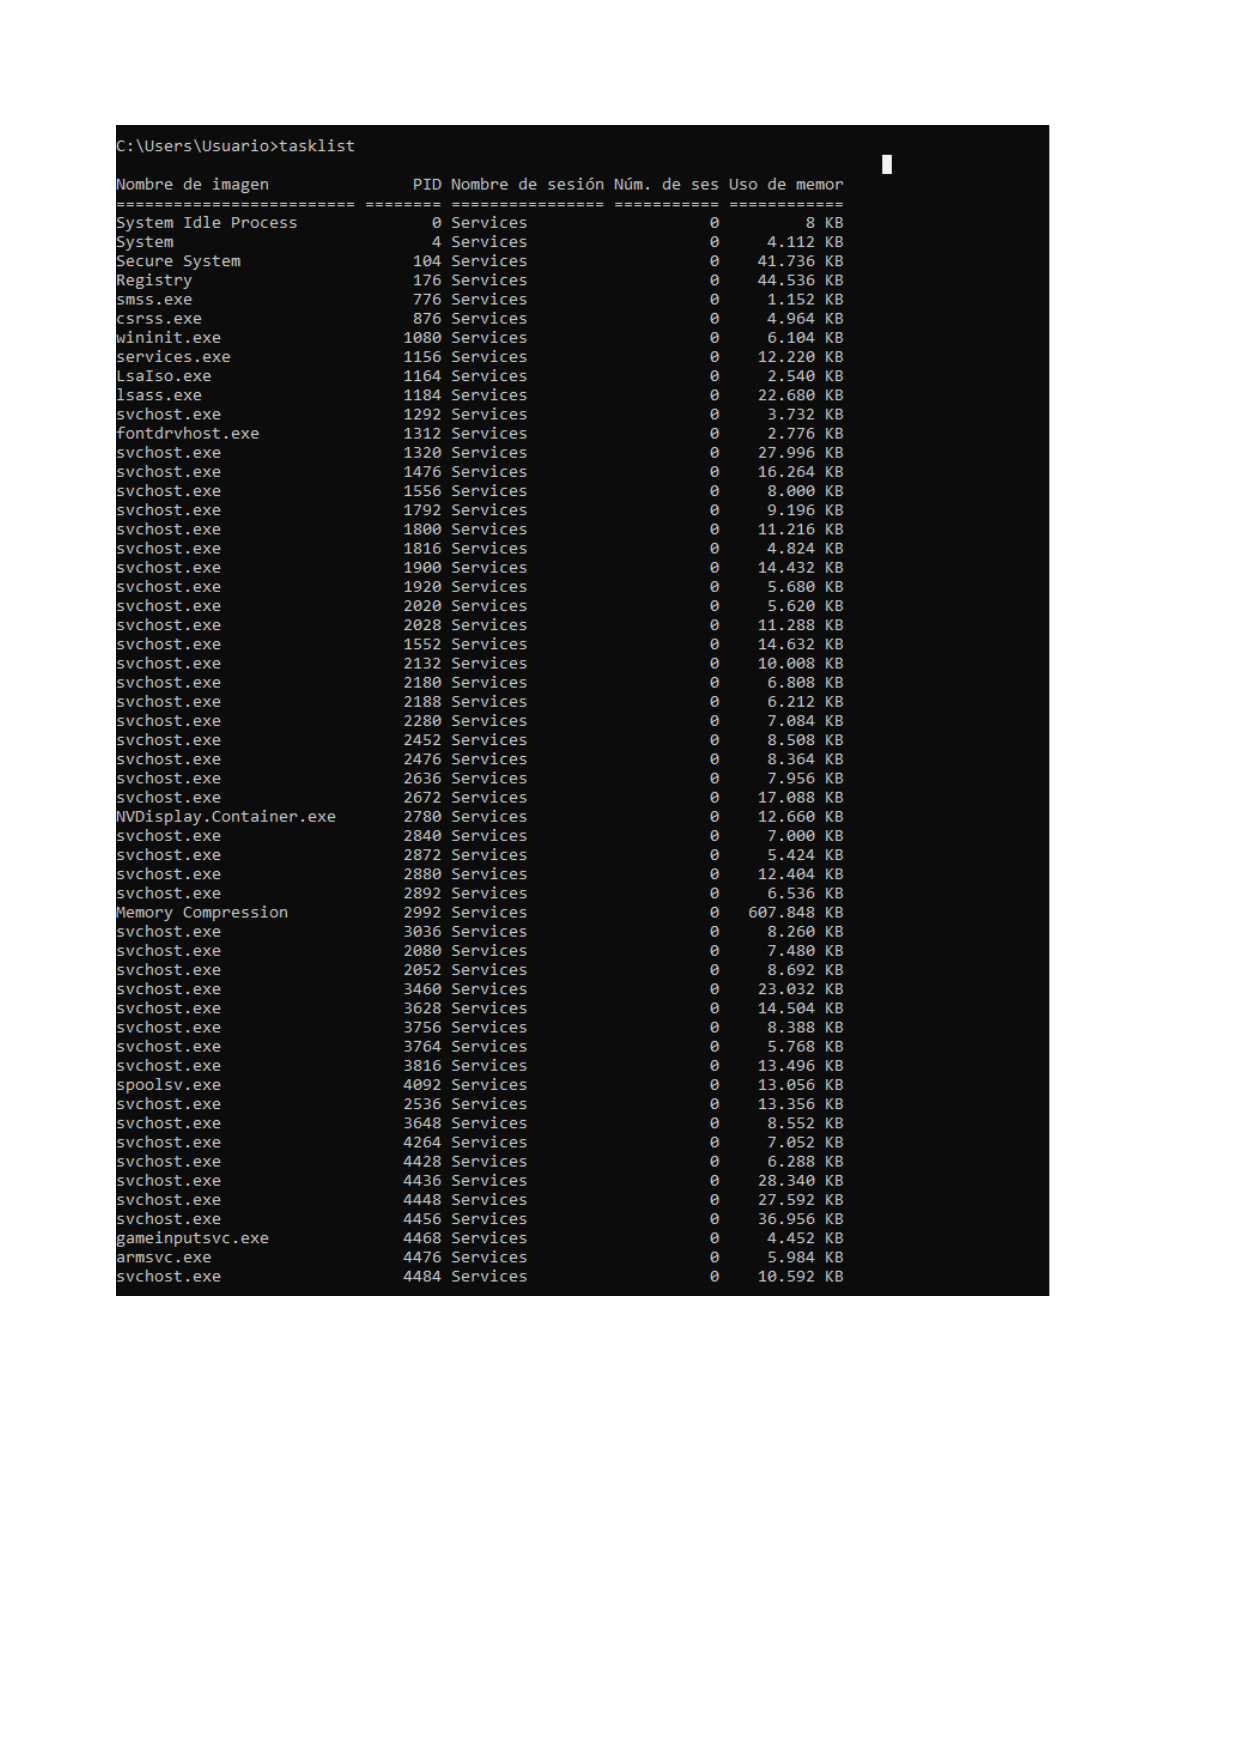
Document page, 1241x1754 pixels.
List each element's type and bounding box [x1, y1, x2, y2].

picture [116, 125, 1050, 1296]
